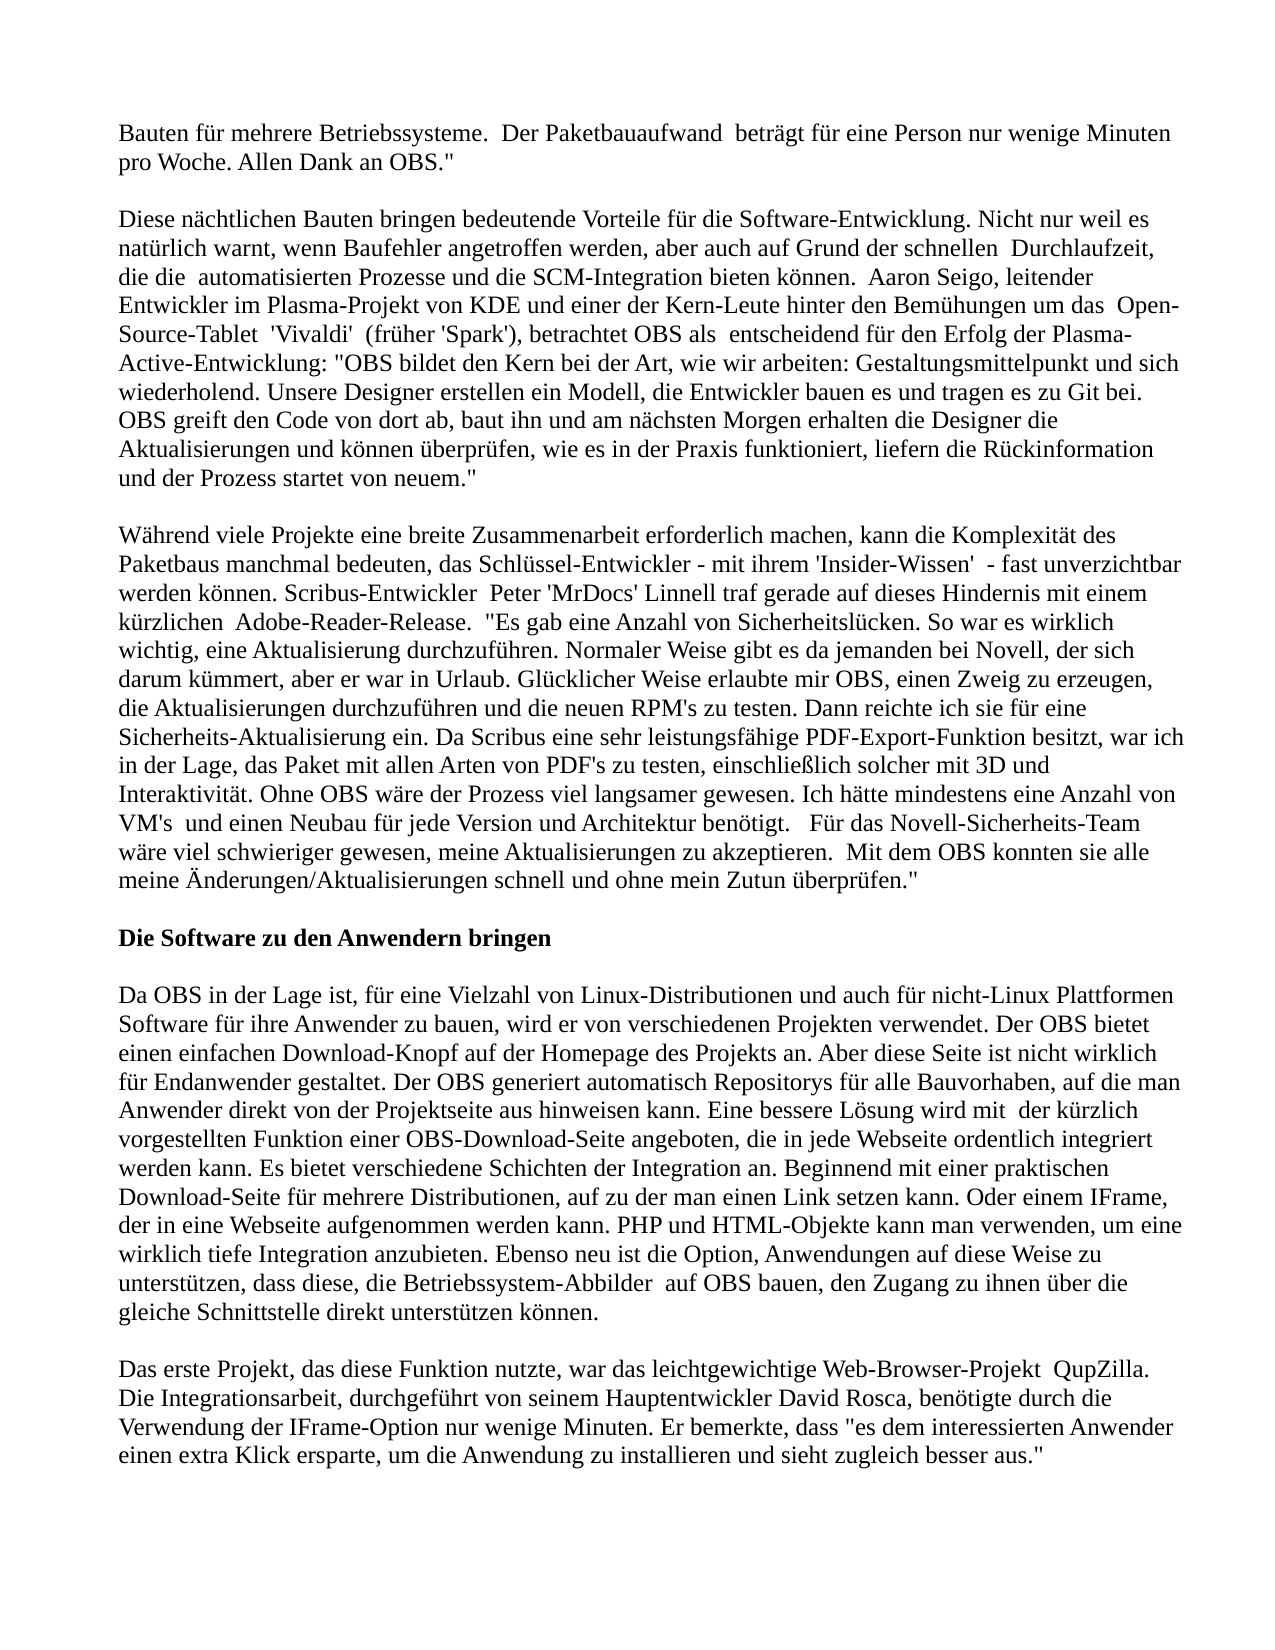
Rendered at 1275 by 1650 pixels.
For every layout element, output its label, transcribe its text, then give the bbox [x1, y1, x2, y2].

text Das erste Projekt, das diese Funktion nutzte, war das leichtgewichtige Web-Browser-Projekt QupZilla. Die Integrationsarbeit, durchgeführt von seinem Hauptentwickler David Rosca, benötigte durch die Verwendung der IFrame-Option nur wenige Minuten. Er bemerkte, dass "es dem interessierten Anwender einen extra Klick ersparte, um die Anwendung zu installieren und sieht zugleich besser aus." [118, 1354, 1186, 1469]
text Diese nächtlichen Bauten bringen bedeutende Vorteile für die Software-Entwicklung. Nicht nur weil es natürlich warnt, wenn Baufehler angetroffen werden, aber auch auf Grund der schnellen Durchlaufzeit, die die automatisierten Prozesse und die SCM-Integration bieten können. Aaron Seigo, leitender Entwickler im Plasma-Projekt von KDE und einer der Kern-Leute hinter den Bemühungen um das Open-Source-Tablet 'Vivaldi' (früher 'Spark'), betrachtet OBS als entscheidend für den Erfolg der Plasma-Active-Entwicklung: "OBS bildet den Kern bei der Art, wie wir arbeiten: Gestaltungsmittelpunkt und sich wiederholend. Unsere Designer erstellen ein Modell, die Entwickler bauen es und tragen es zu Git bei. OBS greift den Code von dort ab, baut ihn und am nächsten Morgen erhalten die Designer die Aktualisierungen und können überprüfen, wie es in der Praxis funktioniert, liefern die Rückinformation und der Prozess startet von neuem." [118, 204, 1186, 492]
text Während viele Projekte eine breite Zusammenarbeit erforderlich machen, kann die Komplexität des Paketbaus manchmal bedeuten, das Schlüssel-Entwickler - mit ihrem 'Insider-Wissen' - fast unverzichtbar werden können. Scribus-Entwickler Peter 'MrDocs' Linnell traf gerade auf dieses Hindernis mit einem kürzlichen Adobe-Reader-Release. "Es gab eine Anzahl von Sicherheitslücken. So war es wirklich wichtig, eine Aktualisierung durchzuführen. Normaler Weise gibt es da jemanden bei Novell, der sich darum kümmert, aber er war in Urlaub. Glücklicher Weise erlaubte mir OBS, einen Zweig zu erzeugen, die Aktualisierungen durchzuführen und die neuen RPM's zu testen. Dann reichte ich sie für eine Sicherheits-Aktualisierung ein. Da Scribus eine sehr leistungsfähige PDF-Export-Funktion besitzt, war ich in der Lage, das Paket mit allen Arten von PDF's zu testen, einschließlich solcher mit 3D und Interaktivität. Ohne OBS wäre der Prozess viel langsamer gewesen. Ich hätte mindestens eine Anzahl von VM's und einen Neubau für jede Version und Architektur benötigt. Für das Novell-Sicherheits-Team wäre viel schwieriger gewesen, meine Aktualisierungen zu akzeptieren. Mit dem OBS konnten sie alle meine Änderungen/Aktualisierungen schnell und ohne mein Zutun überprüfen." [118, 521, 1186, 894]
text Bauten für mehrere Betriebssysteme. Der Paketbauaufwand beträgt für eine Person nur wenige Minuten pro Woche. Allen Dank an OBS." [118, 118, 1186, 176]
text Die Software zu den Anwendern bringen [118, 923, 1186, 952]
text Da OBS in der Lage ist, für eine Vielzahl von Linux-Distributionen und auch für nicht-Linux Plattformen Software für ihre Anwender zu bauen, wird er von verschiedenen Projekten verwendet. Der OBS bietet einen einfachen Download-Knopf auf der Homepage des Projekts an. Aber diese Seite ist nicht wirklich für Endanwender gestaltet. Der OBS generiert automatisch Repositorys für alle Bauvorhaben, auf die man Anwender direkt von der Projektseite aus hinweisen kann. Eine bessere Lösung wird mit der kürzlich vorgestellten Funktion einer OBS-Download-Seite angeboten, die in jede Webseite ordentlich integriert werden kann. Es bietet verschiedene Schichten der Integration an. Beginnend mit einer praktischen Download-Seite für mehrere Distributionen, auf zu der man einen Link setzen kann. Oder einem IFrame, der in eine Webseite aufgenommen werden kann. PHP und HTML-Objekte kann man verwenden, um eine wirklich tiefe Integration anzubieten. Ebenso neu ist die Option, Anwendungen auf diese Weise zu unterstützen, dass diese, die Betriebssystem-Abbilder auf OBS bauen, den Zugang zu ihnen über die gleiche Schnittstelle direkt unterstützen können. [118, 981, 1186, 1326]
